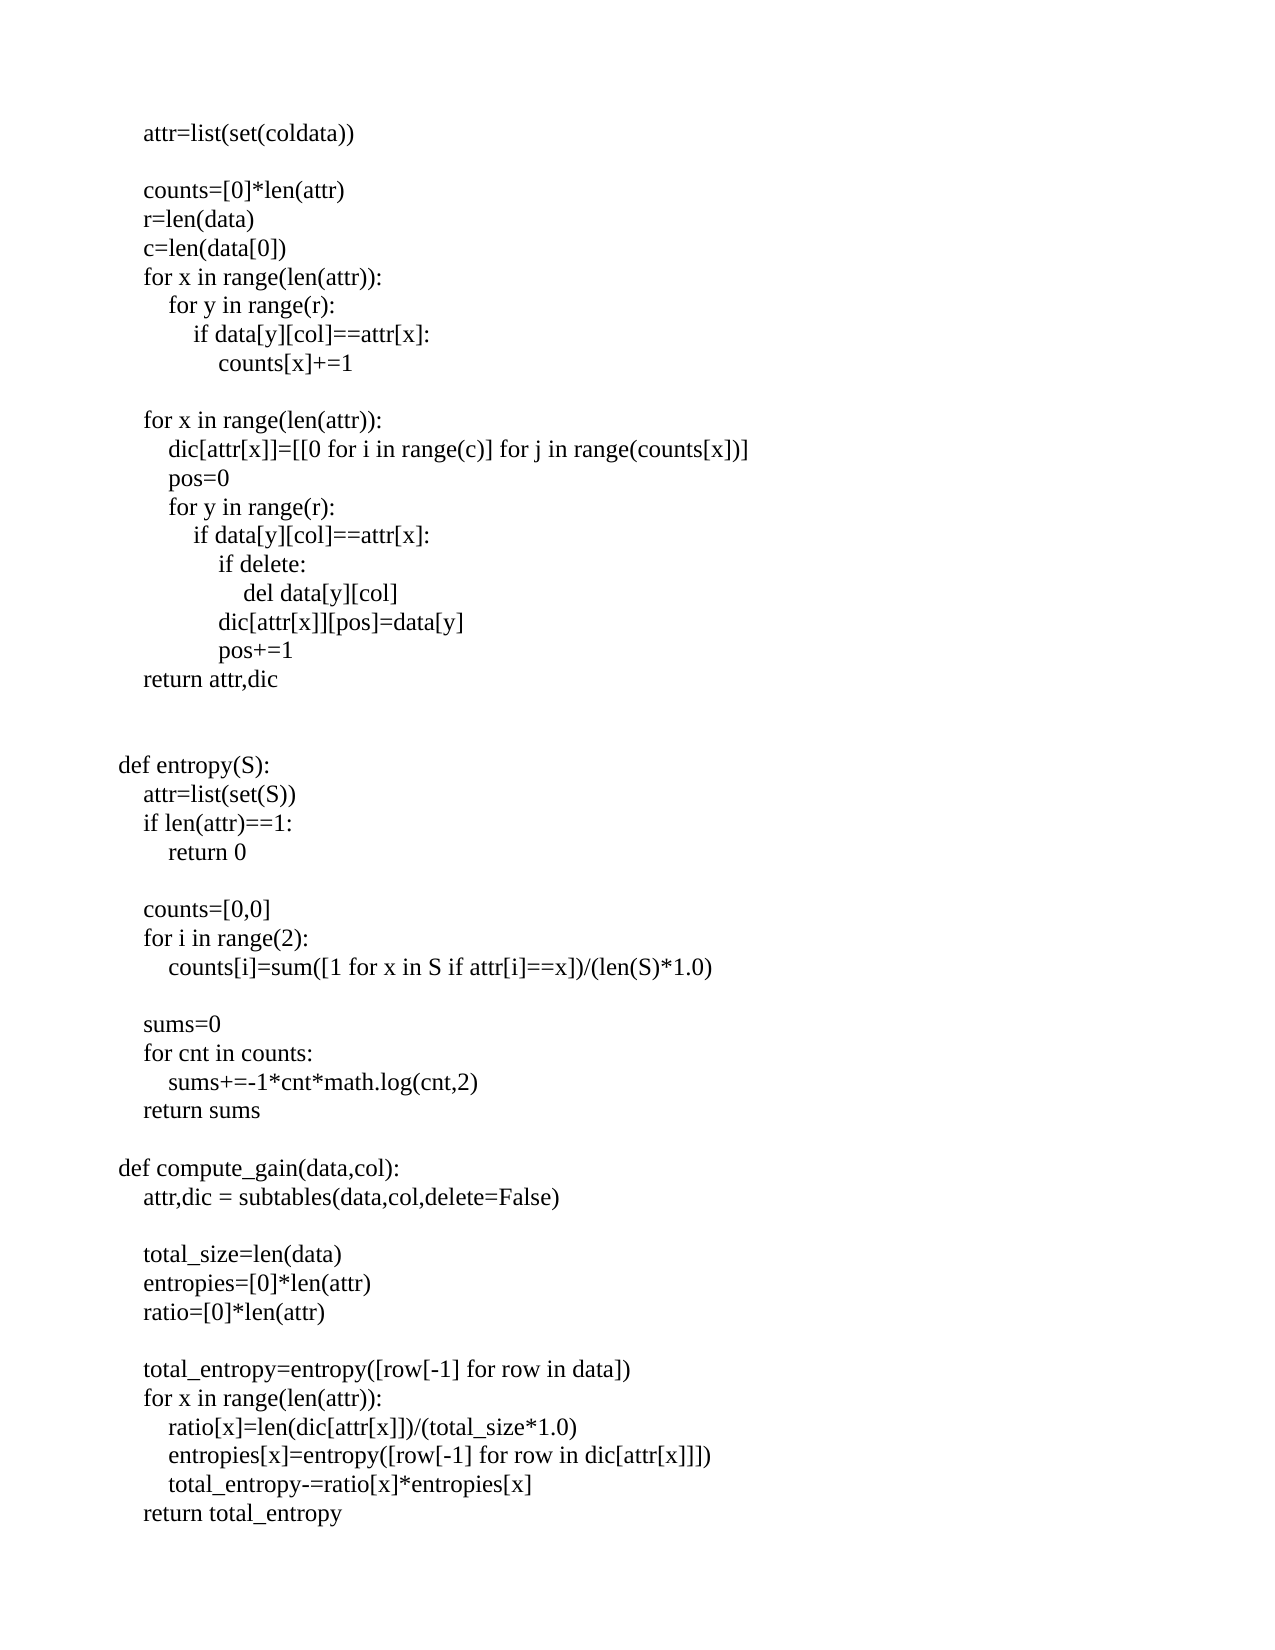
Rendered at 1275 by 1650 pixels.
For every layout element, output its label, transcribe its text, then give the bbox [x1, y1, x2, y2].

text if len(attr)==1: [118, 808, 1157, 837]
text entropies=[0]*len(attr) [118, 1268, 1157, 1297]
text return attr,dic [118, 664, 1157, 693]
text attr,dic = subtables(data,col,delete=False) [118, 1182, 1157, 1211]
text for y in range(r): [118, 291, 1157, 319]
text if delete: [118, 549, 1157, 578]
text entropies[x]=entropy([row[-1] for row in dic[attr[x]]]) [118, 1441, 1157, 1469]
text dic[attr[x]][pos]=data[y] [118, 607, 1157, 636]
text dic[attr[x]]=[[0 for i in range(c)] for j in range(counts[x])] [118, 434, 1157, 463]
text counts[x]+=1 [118, 348, 1157, 377]
text ratio[x]=len(dic[attr[x]])/(total_size*1.0) [118, 1412, 1157, 1441]
text return total_entropy [118, 1498, 1157, 1527]
text attr=list(set(S)) [118, 779, 1157, 808]
text pos+=1 [118, 636, 1157, 664]
text pos=0 [118, 463, 1157, 492]
text total_entropy-=ratio[x]*entropies[x] [118, 1469, 1157, 1498]
text for y in range(r): [118, 492, 1157, 521]
text return sums [118, 1096, 1157, 1124]
text total_size=len(data) [118, 1239, 1157, 1268]
text total_entropy=entropy([row[-1] for row in data]) [118, 1354, 1157, 1383]
text r=len(data) [118, 204, 1157, 233]
text counts=[0]*len(attr) [118, 176, 1157, 204]
text counts=[0,0] [118, 894, 1157, 923]
text for x in range(len(attr)): [118, 406, 1157, 434]
text attr=list(set(coldata)) [118, 118, 1157, 147]
text for x in range(len(attr)): [118, 1383, 1157, 1412]
text del data[y][col] [118, 578, 1157, 607]
text if data[y][col]==attr[x]: [118, 319, 1157, 348]
text sums=0 [118, 1009, 1157, 1038]
text for cnt in counts: [118, 1038, 1157, 1067]
text c=len(data[0]) [118, 233, 1157, 262]
text counts[i]=sum([1 for x in S if attr[i]==x])/(len(S)*1.0) [118, 952, 1157, 981]
text sums+=-1*cnt*math.log(cnt,2) [118, 1067, 1157, 1096]
text for i in range(2): [118, 923, 1157, 952]
text for x in range(len(attr)): [118, 262, 1157, 291]
text def compute_gain(data,col): [118, 1153, 1157, 1182]
text return 0 [118, 837, 1157, 866]
text if data[y][col]==attr[x]: [118, 521, 1157, 549]
text ratio=[0]*len(attr) [118, 1297, 1157, 1326]
text def entropy(S): [118, 751, 1157, 779]
